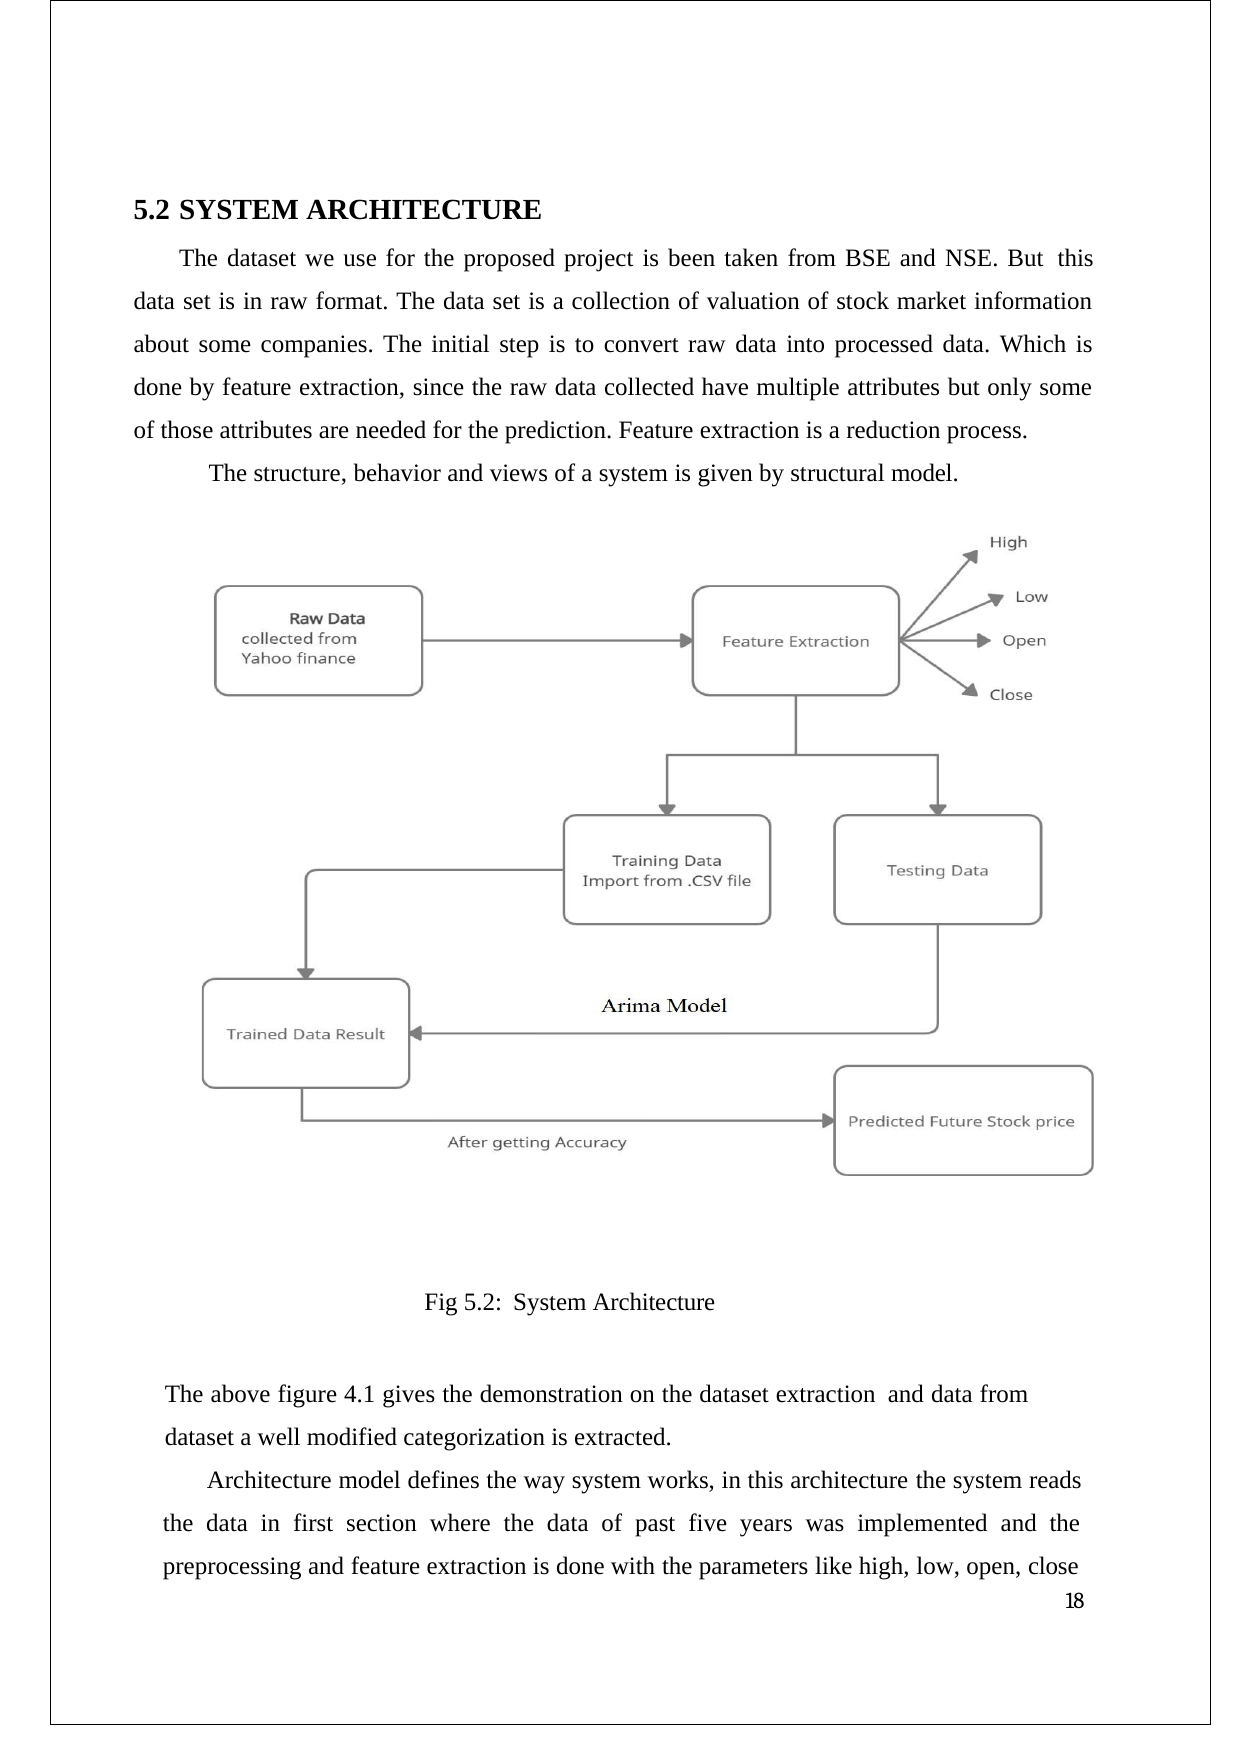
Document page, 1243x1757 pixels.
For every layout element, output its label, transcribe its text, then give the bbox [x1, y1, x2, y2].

text The structure, behavior and views of a system is given by structural model. [208, 458, 1178, 487]
text Architecture model defines the way system works, in this architecture the system reads the data in first section where the data of past five years was implemented and the preprocessing and feature extraction is done with the parameters like high, low, open, close [163, 1465, 1082, 1580]
text Fig 5.2: System Architecture [424, 1287, 1178, 1316]
text The dataset we use for the proposed project is been taken from BSE and NSE. But this data set is in raw format. The data set is a collection of valuation of stock market information about some companies. The initial step is to convert raw data into processed data. Which is done by feature extraction, since the raw data collected have multiple attributes but only some of those attributes are needed for the prediction. Feature extraction is a reduction process. [133, 243, 1093, 444]
text The above figure 4.1 gives the demonstration on the dataset extraction and data from dataset a well modified categorization is extracted. [164, 1379, 1028, 1451]
subtitle SYSTEM ARCHITECTURE [133, 192, 1178, 226]
picture [201, 535, 1094, 1176]
